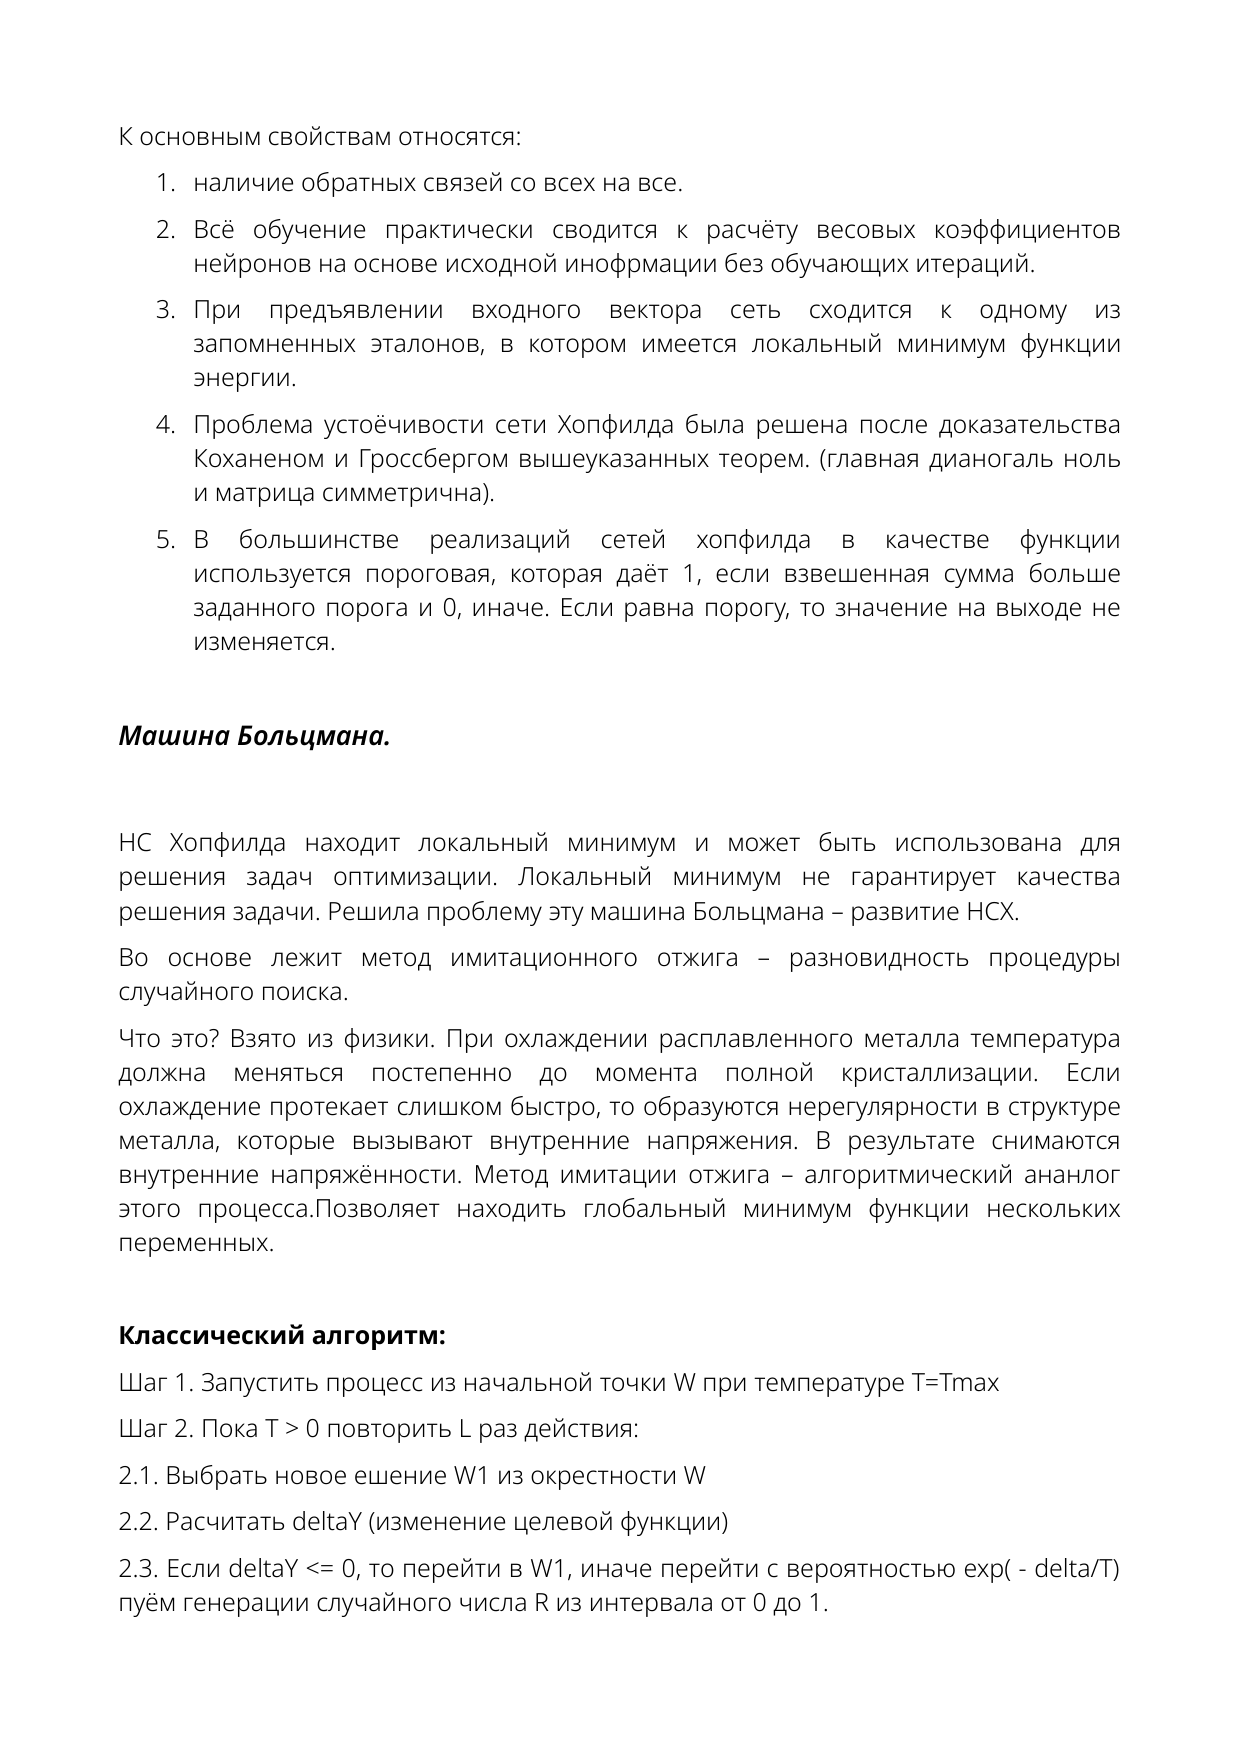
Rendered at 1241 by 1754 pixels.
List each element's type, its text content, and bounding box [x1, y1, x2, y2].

subtitle Машина Больцмана. [118, 717, 1122, 753]
list Проблема устоёчивости сети Хопфилда была решена после доказательства Коханеном и Гроссбергом вышеуказанных теорем. (главная дианогаль ноль и матрица симметрична). [156, 407, 1122, 509]
text 2.3. Если deltaY <= 0, то перейти в W1, иначе перейти с вероятностью exp( - delta/T) пуём генерации случайного числа R из интервала от 0 до 1. [118, 1551, 1122, 1619]
text 2.1. Выбрать новое ешение W1 из окрестности W [118, 1457, 1122, 1492]
text Шаг 2. Пока T > 0 повторить L раз действия: [118, 1411, 1122, 1445]
text Классический алгоритм: [118, 1318, 1122, 1352]
text 2.2. Расчитать deltaY (изменение целевой функции) [118, 1504, 1122, 1538]
text Шаг 1. Запустить процесс из начальной точки W при температуре T=Tmax [118, 1364, 1122, 1398]
list Всё обучение практически сводится к расчёту весовых коэффициентов нейронов на основе исходной инофрмации без обучающих итераций. [156, 211, 1122, 279]
list В большинстве реализаций сетей хопфилда в качестве функции используется пороговая, которая даёт 1, если взвешенная сумма больше заданного порога и 0, иначе. Если равна порогу, то значение на выходе не изменяется. [156, 521, 1122, 657]
list наличие обратных связей со всех на все. [156, 165, 1122, 199]
list При предъявлении входного вектора сеть сходится к одному из запомненных эталонов, в котором имеется локальный минимум функции энергии. [156, 292, 1122, 394]
text К основным свойствам относятся: [118, 118, 1122, 152]
text НС Хопфилда находит локальный минимум и может быть использована для решения задач оптимизации. Локальный минимум не гарантирует качества решения задачи. Решила проблему эту машина Больцмана – развитие НСХ. [118, 825, 1122, 927]
text Во основе лежит метод имитационного отжига – разновидность процедуры случайного поиска. [118, 940, 1122, 1008]
text Что это? Взято из физики. При охлаждении расплавленного металла температура должна меняться постепенно до момента полной кристаллизации. Если охлаждение протекает слишком быстро, то образуются нерегулярности в структуре металла, которые вызывают внутренние напряжения. В результате снимаются внутренние напряжённости. Метод имитации отжига – алгоритмический ананлог этого процесса.Позволяет находить глобальный минимум функции нескольких переменных. [118, 1020, 1122, 1259]
